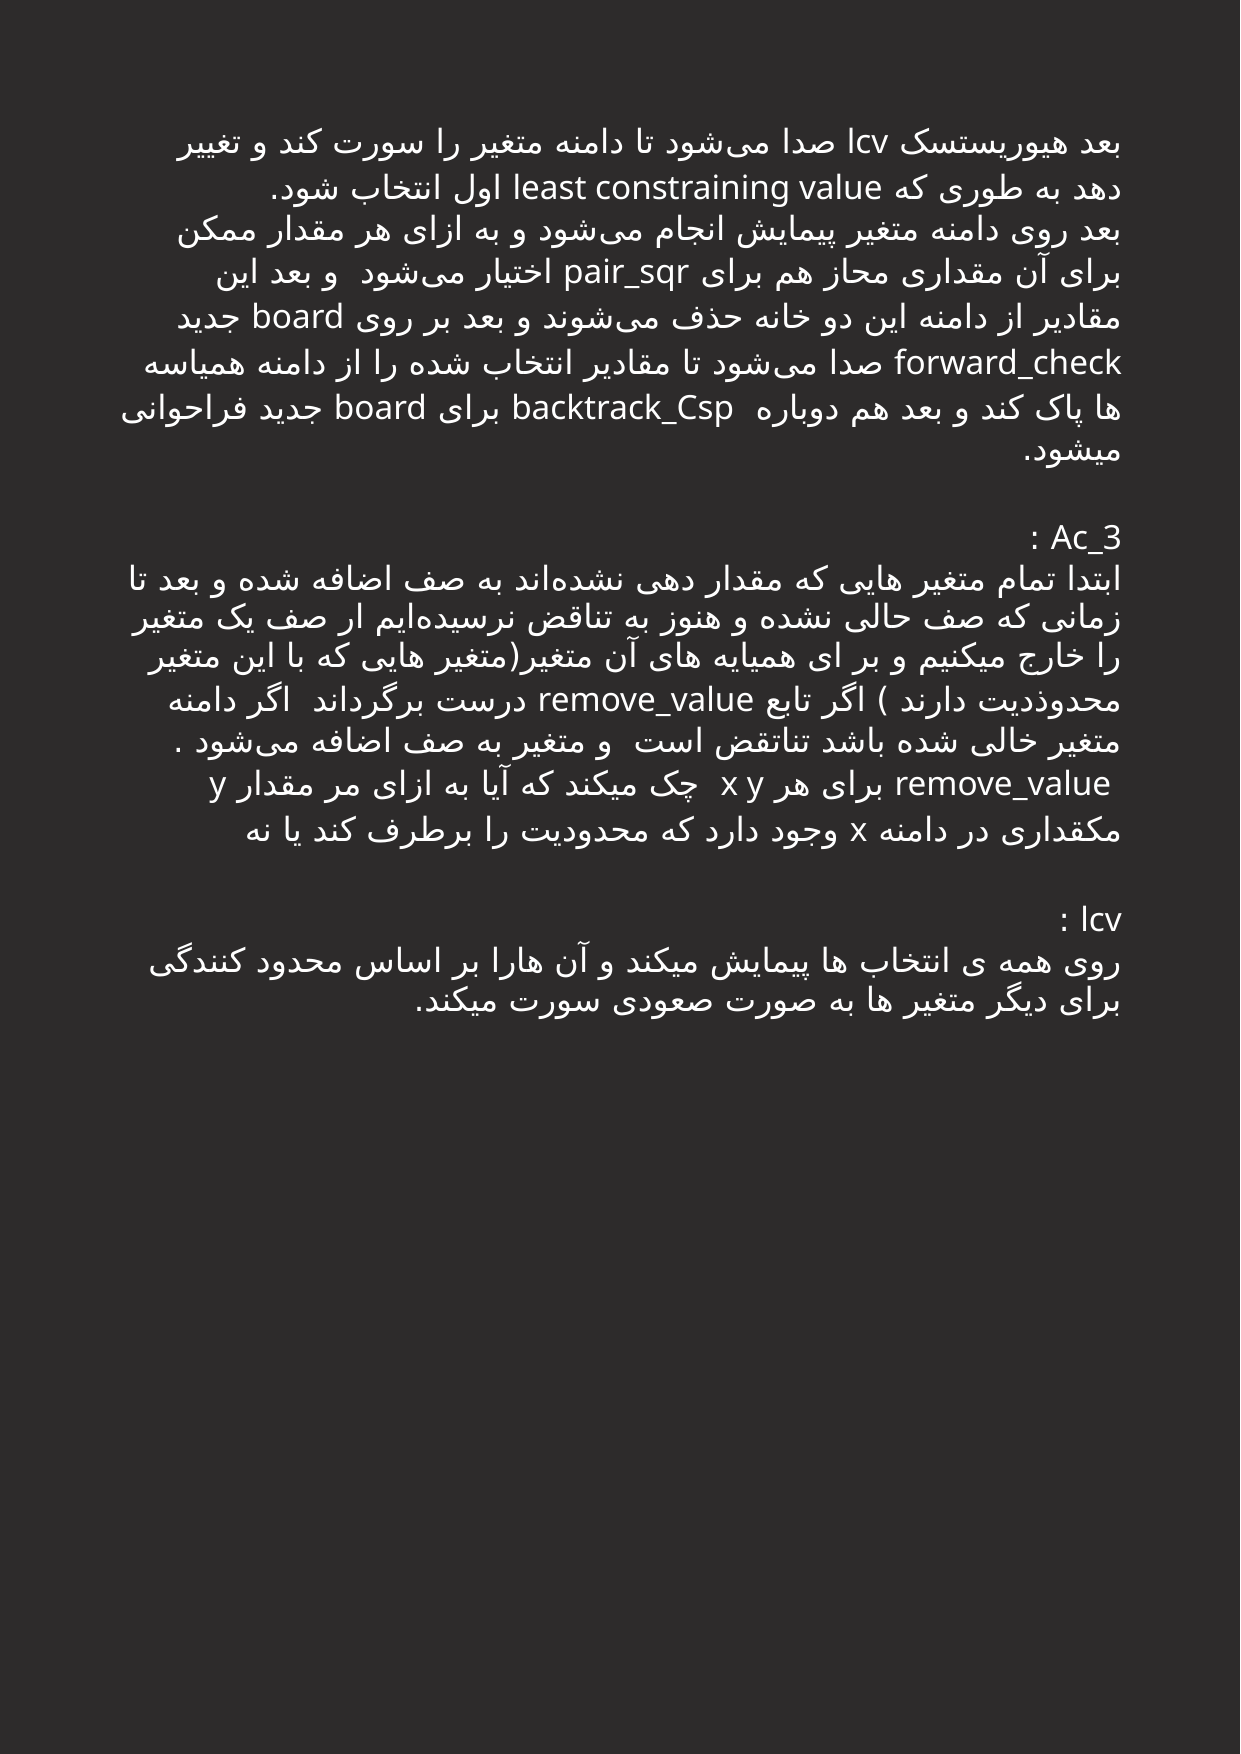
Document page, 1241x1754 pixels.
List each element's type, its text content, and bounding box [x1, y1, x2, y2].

text lcv : [118, 896, 1122, 942]
text Ac_3 : [118, 514, 1122, 559]
text روی همه ی انتخاب ها پیمایش میکند و آن هارا بر اساس محدود کنندگی برای دیگر متغیر ها به صورت صعودی سورت میکند. [118, 942, 1122, 1019]
text remove_value برای هر x y چک میکند که آیا به ازای مر مقدار y مکقداری در دامنه x وجود دارد که محدودیت را برطرف کند یا نه [118, 760, 1122, 851]
text ابتدا تمام متغیر هایی که مقدار دهی نشده‌اند به صف اضافه شده و بعد تا زمانی که صف حالی نشده و هنوز به تناقض نرسیده‌ایم ار صف یک متغیر را خارج میکنیم و بر ای همیایه های آن متغیر(متغیر هایی که با این متغیر محدوذدیت دارند ) اگر تابع remove_value درست برگرداند اگر دامنه متغیر خالی شده باشد تناتقض است و متغیر به صف اضافه می‌شود . [118, 559, 1122, 760]
text بعد هیوریستسک lcv صدا می‌شود تا دامنه متغیر را سورت کند و تغییر دهد به طوری که least constraining value اول انتخاب شود. [118, 118, 1122, 209]
text بعد روی دامنه متغیر پیمایش انجام می‌شود و به ازای هر مقدار ممکن برای آن مقداری محاز هم برای pair_sqr اختیار می‌شود و بعد این مقادیر از دامنه این دو خانه حذف می‌شوند و بعد بر روی board جدید forward_check صدا می‌شود تا مقادیر انتخاب شده را از دامنه همیاسه ها پاک کند و بعد هم دوباره backtrack_Csp برای board جدید فراحوانی میشود. [118, 209, 1122, 468]
